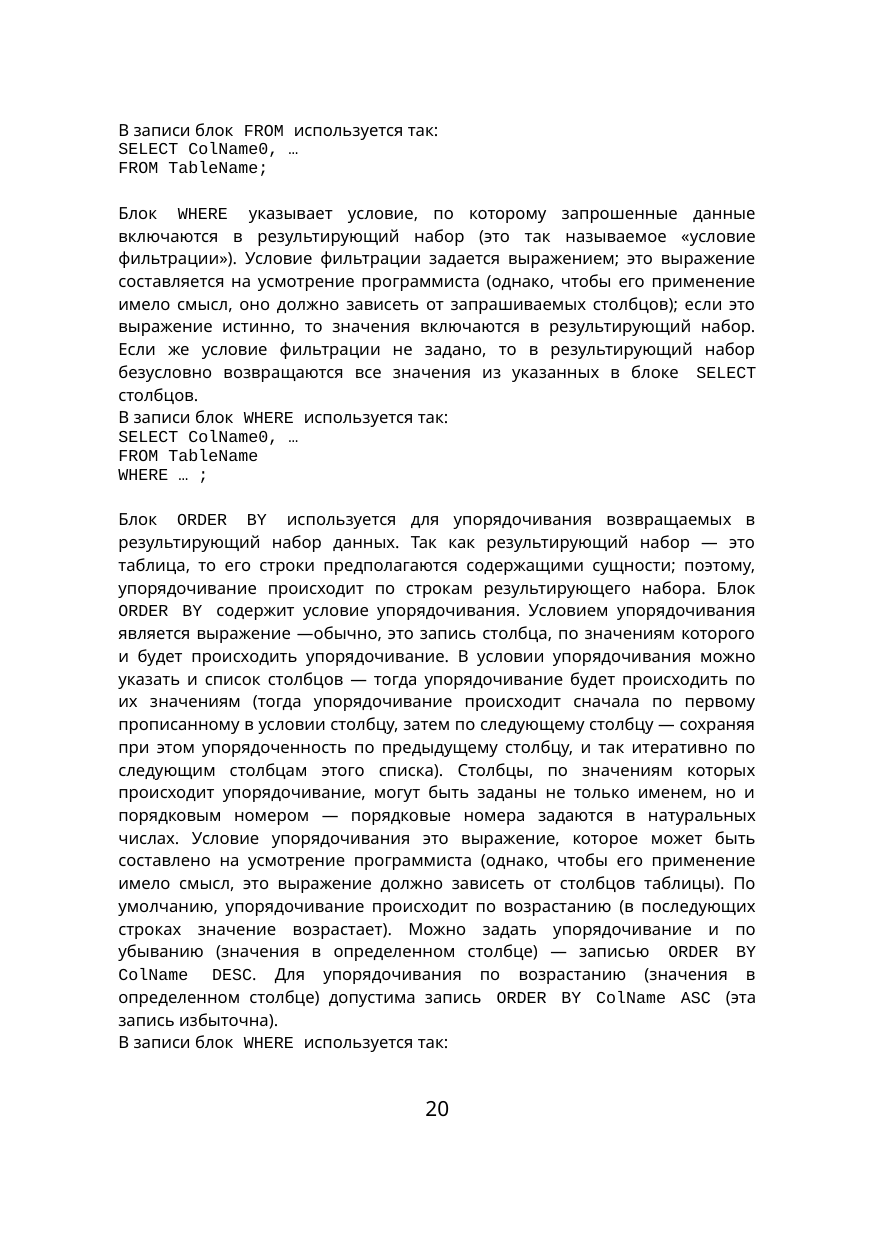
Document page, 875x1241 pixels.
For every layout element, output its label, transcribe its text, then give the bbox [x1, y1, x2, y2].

text Блок WHERE указывает условие, по которому запрошенные данные включаются в результирующий набор (это так называемое «условие фильтрации»). Условие фильтрации задается выражением; это выражение составляется на усмотрение программиста (однако, чтобы его применение имело смысл, оно должно зависеть от запрашиваемых столбцов); если это выражение истинно, то значения включаются в результирующий набор. Если же условие фильтрации не задано, то в результирующий набор безусловно возвращаются все значения из указанных в блоке SELECT столбцов. [118, 201, 756, 406]
text В записи блок WHERE используется так: [118, 1031, 756, 1054]
text WHERE … ; [118, 466, 756, 485]
text В записи блок WHERE используется так: [118, 406, 756, 429]
text SELECT ColName0, … [118, 429, 756, 448]
text SELECT ColName0, … [118, 141, 756, 160]
text В записи блок FROM используется так: [118, 118, 756, 141]
text FROM TableName [118, 448, 756, 466]
text FROM TableName; [118, 160, 756, 179]
text Блок ORDER BY используется для упорядочивания возвращаемых в результирующий набор данных. Так как результирующий набор — это таблица, то его строки предполагаются содержащими сущности; поэтому, упорядочивание происходит по строкам результирующего набора. Блок ORDER BY содержит условие упорядочивания. Условием упорядочивания является выражение —обычно, это запись столбца, по значениям которого и будет происходить упорядочивание. В условии упорядочивания можно указать и список столбцов — тогда упорядочивание будет происходить по их значениям (тогда упорядочивание происходит сначала по первому прописанному в условии столбцу, затем по следующему столбцу — сохраняя при этом упорядоченность по предыдущему столбцу, и так итеративно по следующим столбцам этого списка). Столбцы, по значениям которых происходит упорядочивание, могут быть заданы не только именем, но и порядковым номером — порядковые номера задаются в натуральных числах. Условие упорядочивания это выражение, которое может быть составлено на усмотрение программиста (однако, чтобы его применение имело смысл, это выражение должно зависеть от столбцов таблицы). По умолчанию, упорядочивание происходит по возрастанию (в последующих строках значение возрастает). Можно задать упорядочивание и по убыванию (значения в определенном столбце) — записью ORDER BY ColName DESC. Для упорядочивания по возрастанию (значения в определенном столбце) допустима запись ORDER BY ColName ASC (эта запись избыточна). [118, 508, 756, 1031]
